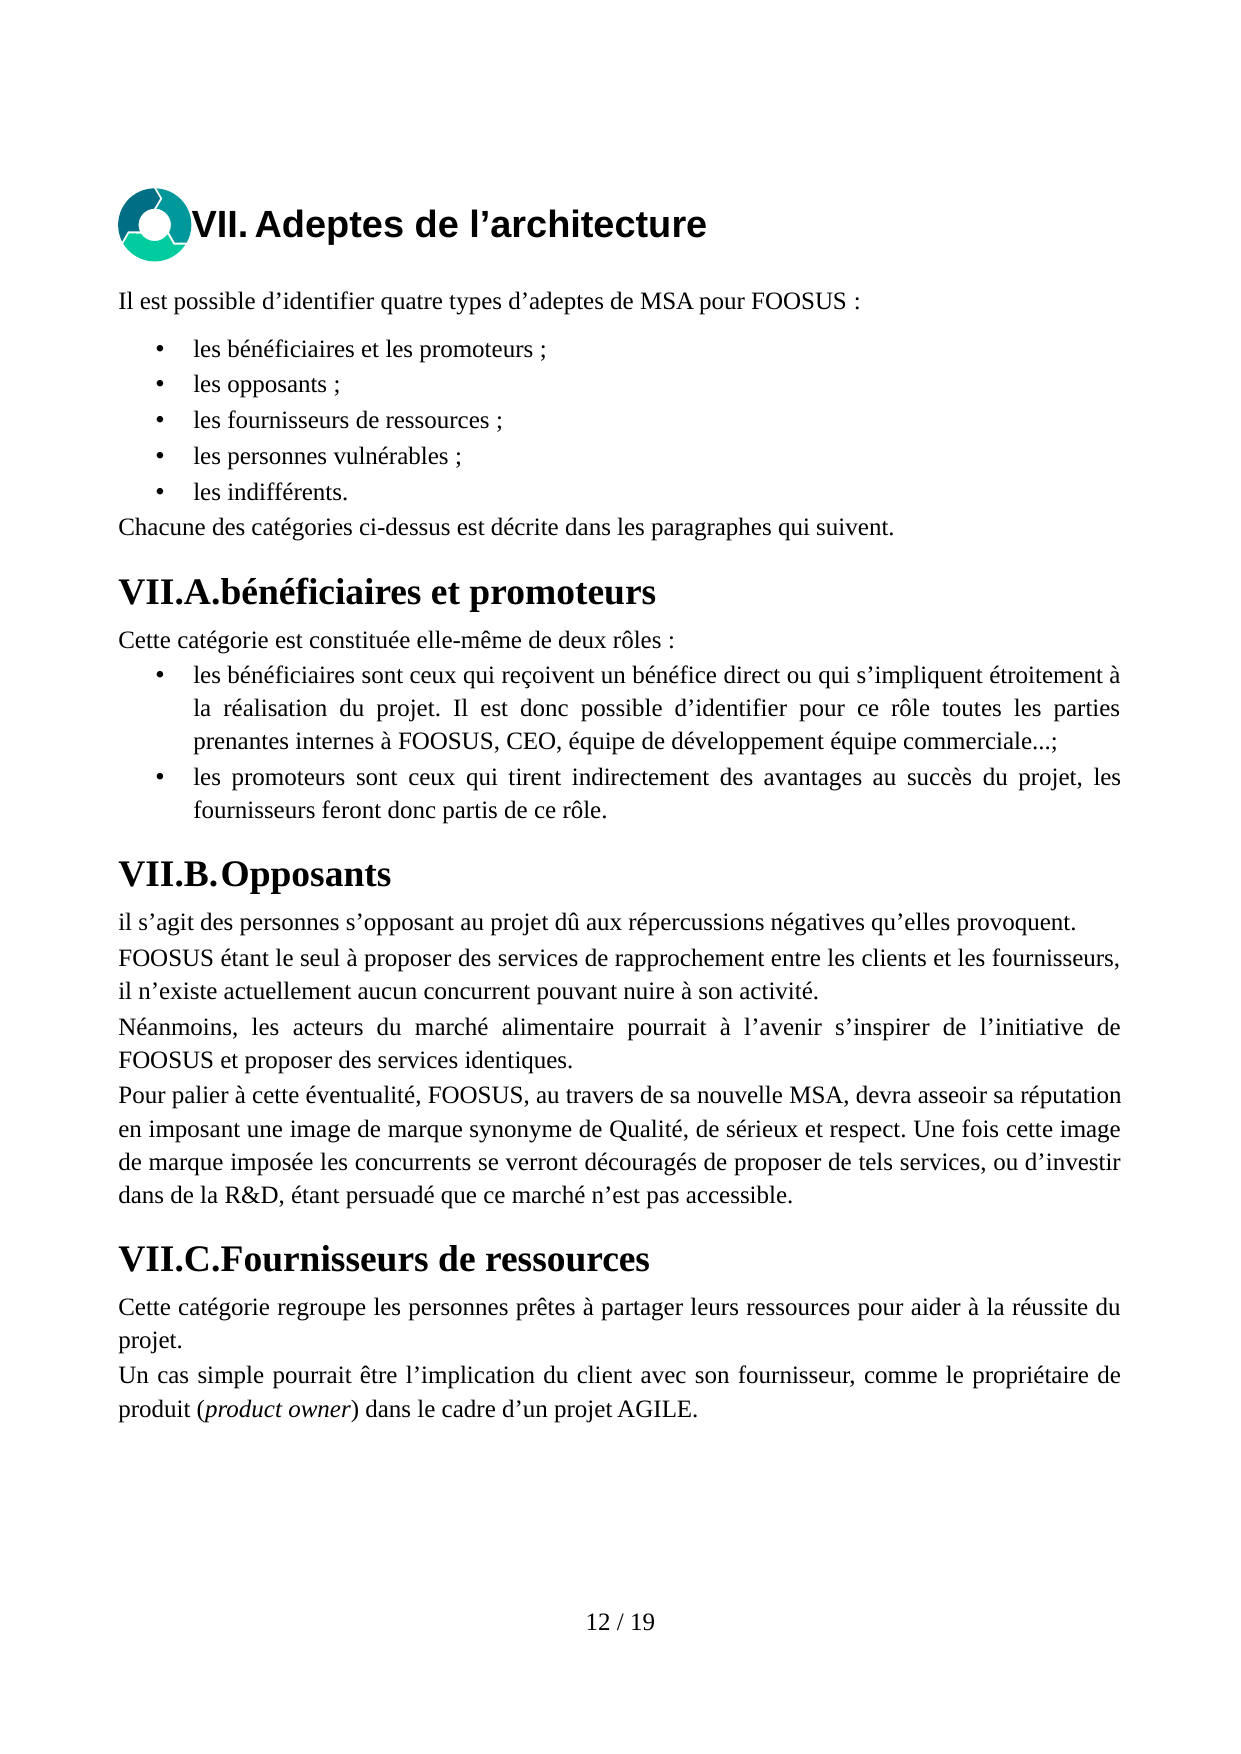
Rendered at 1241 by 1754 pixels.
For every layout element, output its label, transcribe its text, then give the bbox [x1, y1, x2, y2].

subtitle [125, 208, 170, 240]
subtitle Adeptes de l’architecture [173, 201, 1122, 245]
list les bénéficiaires sont ceux qui reçoivent un bénéfice direct ou qui s’impliquent étroitement à la réalisation du projet. Il est donc possible d’identifier pour ce rôle toutes les parties prenantes internes à FOOSUS, CEO, équipe de développement équipe commerciale...; [156, 660, 1122, 755]
list les opposants ; [156, 369, 1122, 398]
text Chacune des catégories ci-dessus est décrite dans les paragraphes qui suivent. [118, 512, 1122, 541]
text FOOSUS étant le seul à proposer des services de rapprochement entre les clients et les fournisseurs, il n’existe actuellement aucun concurrent pouvant nuire à son activité. [118, 943, 1122, 1005]
list les personnes vulnérables ; [156, 441, 1122, 470]
list les indifférents. [156, 477, 1122, 506]
text Pour palier à cette éventualité, FOOSUS, au travers de sa nouvelle MSA, devra asseoir sa réputation en imposant une image de marque synonyme de Qualité, de sérieux et respect. Une fois cette image de marque imposée les concurrents se verront découragés de proposer de tels services, ou d’investir dans de la R&D, étant persuadé que ce marché n’est pas accessible. [118, 1081, 1122, 1208]
list les promoteurs sont ceux qui tirent indirectement des avantages au succès du projet, les fournisseurs feront donc partis de ce rôle. [156, 762, 1122, 824]
text Cette catégorie regroupe les personnes prêtes à partager leurs ressources pour aider à la réussite du projet. [118, 1292, 1122, 1354]
text Un cas simple pourrait être l’implication du client avec son fournisseur, comme le propriétaire de produit (product owner) dans le cadre d’un projet AGILE. [118, 1361, 1122, 1422]
subtitle Opposants [118, 852, 1122, 895]
text il s’agit des personnes s’opposant au projet dû aux répercussions négatives qu’elles provoquent. [118, 907, 1122, 936]
subtitle Fournisseurs de ressources [118, 1236, 1122, 1279]
list les fournisseurs de ressources ; [156, 405, 1122, 434]
list les bénéficiaires et les promoteurs ; [156, 334, 1122, 363]
text Il est possible d’identifier quatre types d’adeptes de MSA pour FOOSUS : [118, 286, 1122, 315]
text Néanmoins, les acteurs du marché alimentaire pourrait à l’avenir s’inspirer de l’initiative de FOOSUS et proposer des services identiques. [118, 1012, 1122, 1074]
text Cette catégorie est constituée elle-même de deux rôles : [118, 625, 1122, 653]
subtitle bénéficiaires et promoteurs [118, 569, 1122, 612]
